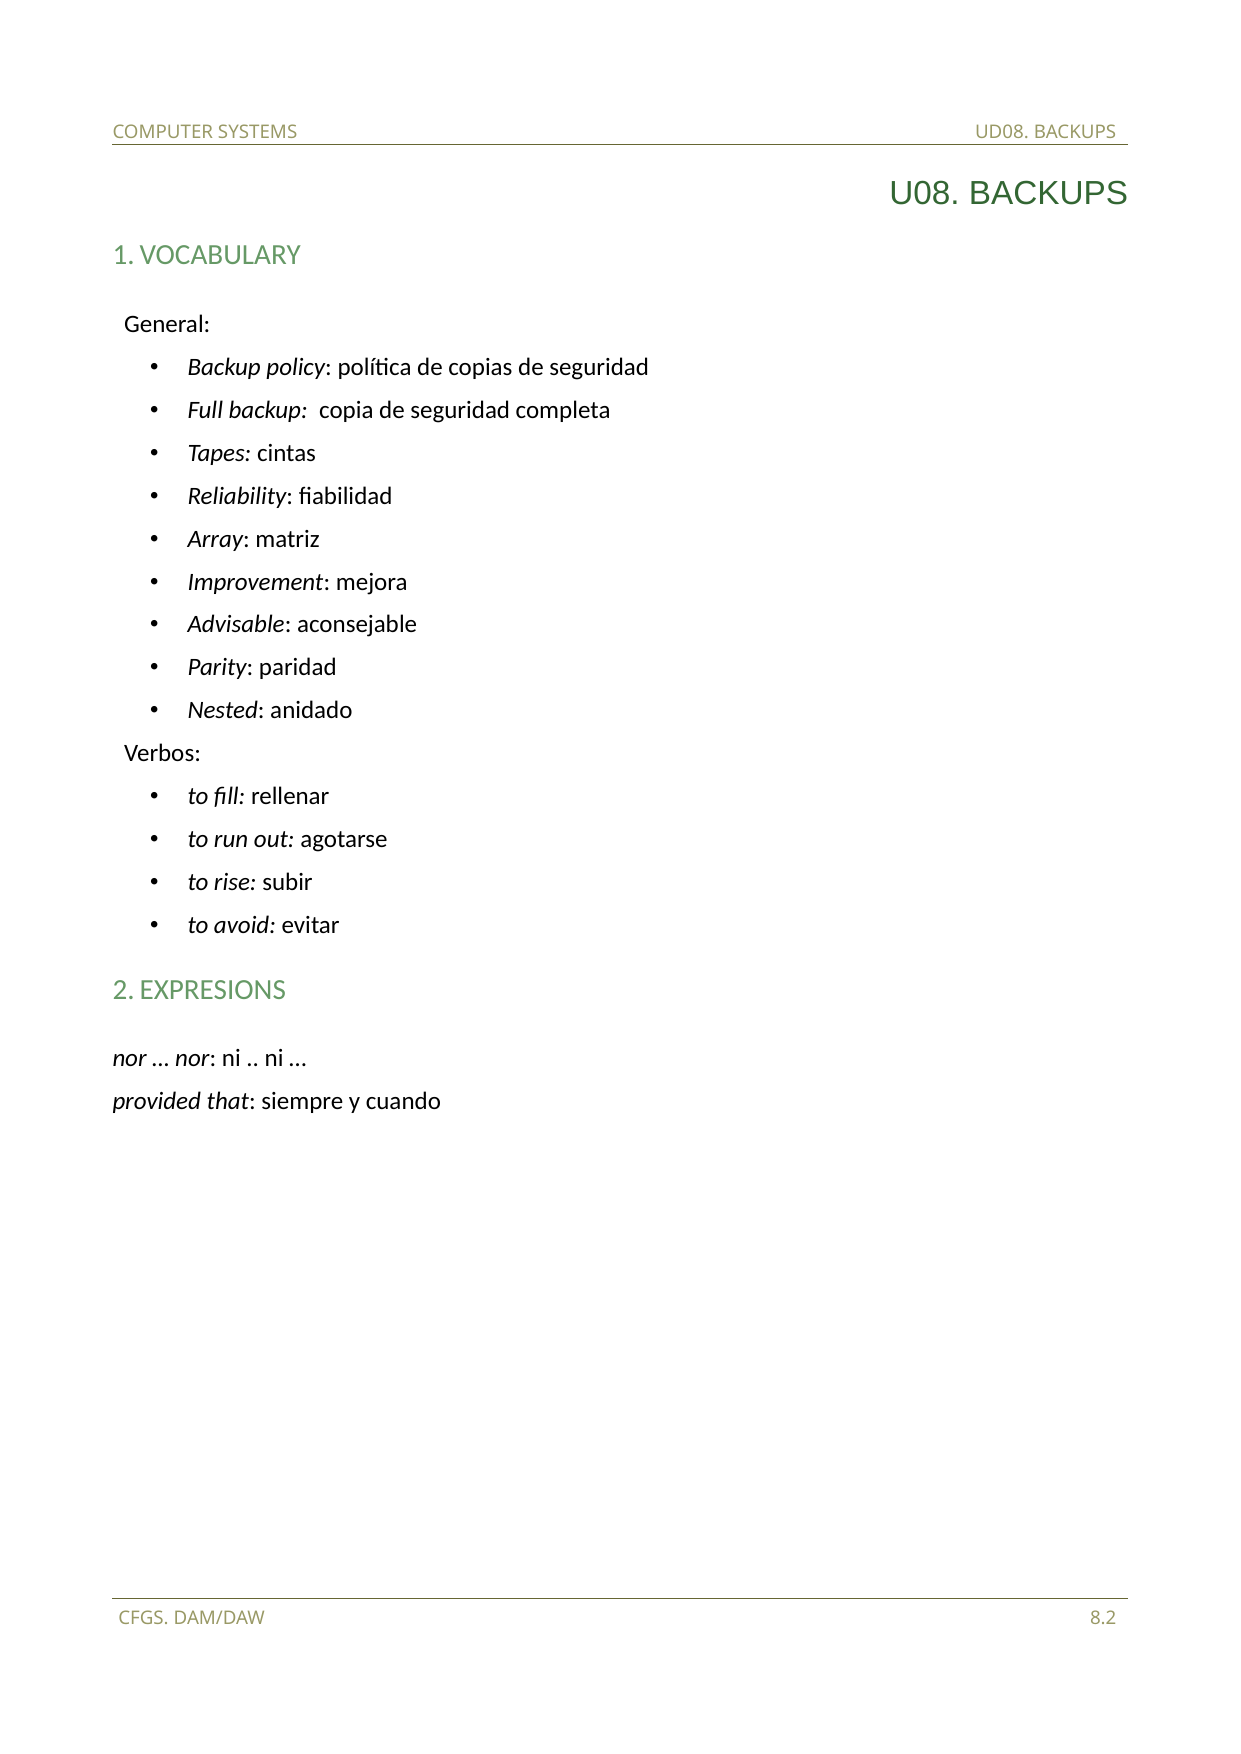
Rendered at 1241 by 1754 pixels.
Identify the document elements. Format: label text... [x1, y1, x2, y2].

list to rise: subir [150, 866, 1128, 897]
list to avoid: evitar [150, 909, 1128, 939]
list Improvement: mejora [150, 566, 1128, 596]
list Advisable: aconsejable [150, 608, 1128, 639]
text nor … nor: ni .. ni … [112, 1042, 1128, 1073]
list Parity: paridad [150, 651, 1128, 682]
list Tapes: cintas [150, 437, 1128, 467]
subtitle Expresions [112, 971, 1128, 1006]
list to run out: agotarse [150, 823, 1128, 854]
text U08. Backups [112, 173, 1128, 212]
list Full backup: copia de seguridad completa [150, 394, 1128, 424]
text Verbos: [112, 737, 1128, 768]
subtitle Vocabulary [112, 236, 1128, 272]
list to fill: rellenar [150, 780, 1128, 811]
list Array: matriz [150, 523, 1128, 553]
text General: [112, 308, 1128, 339]
list Nested: anidado [150, 694, 1128, 725]
list Backup policy: política de copias de seguridad [150, 351, 1128, 382]
text provided that: siempre y cuando [112, 1085, 1128, 1116]
list Reliability: fiabilidad [150, 480, 1128, 510]
